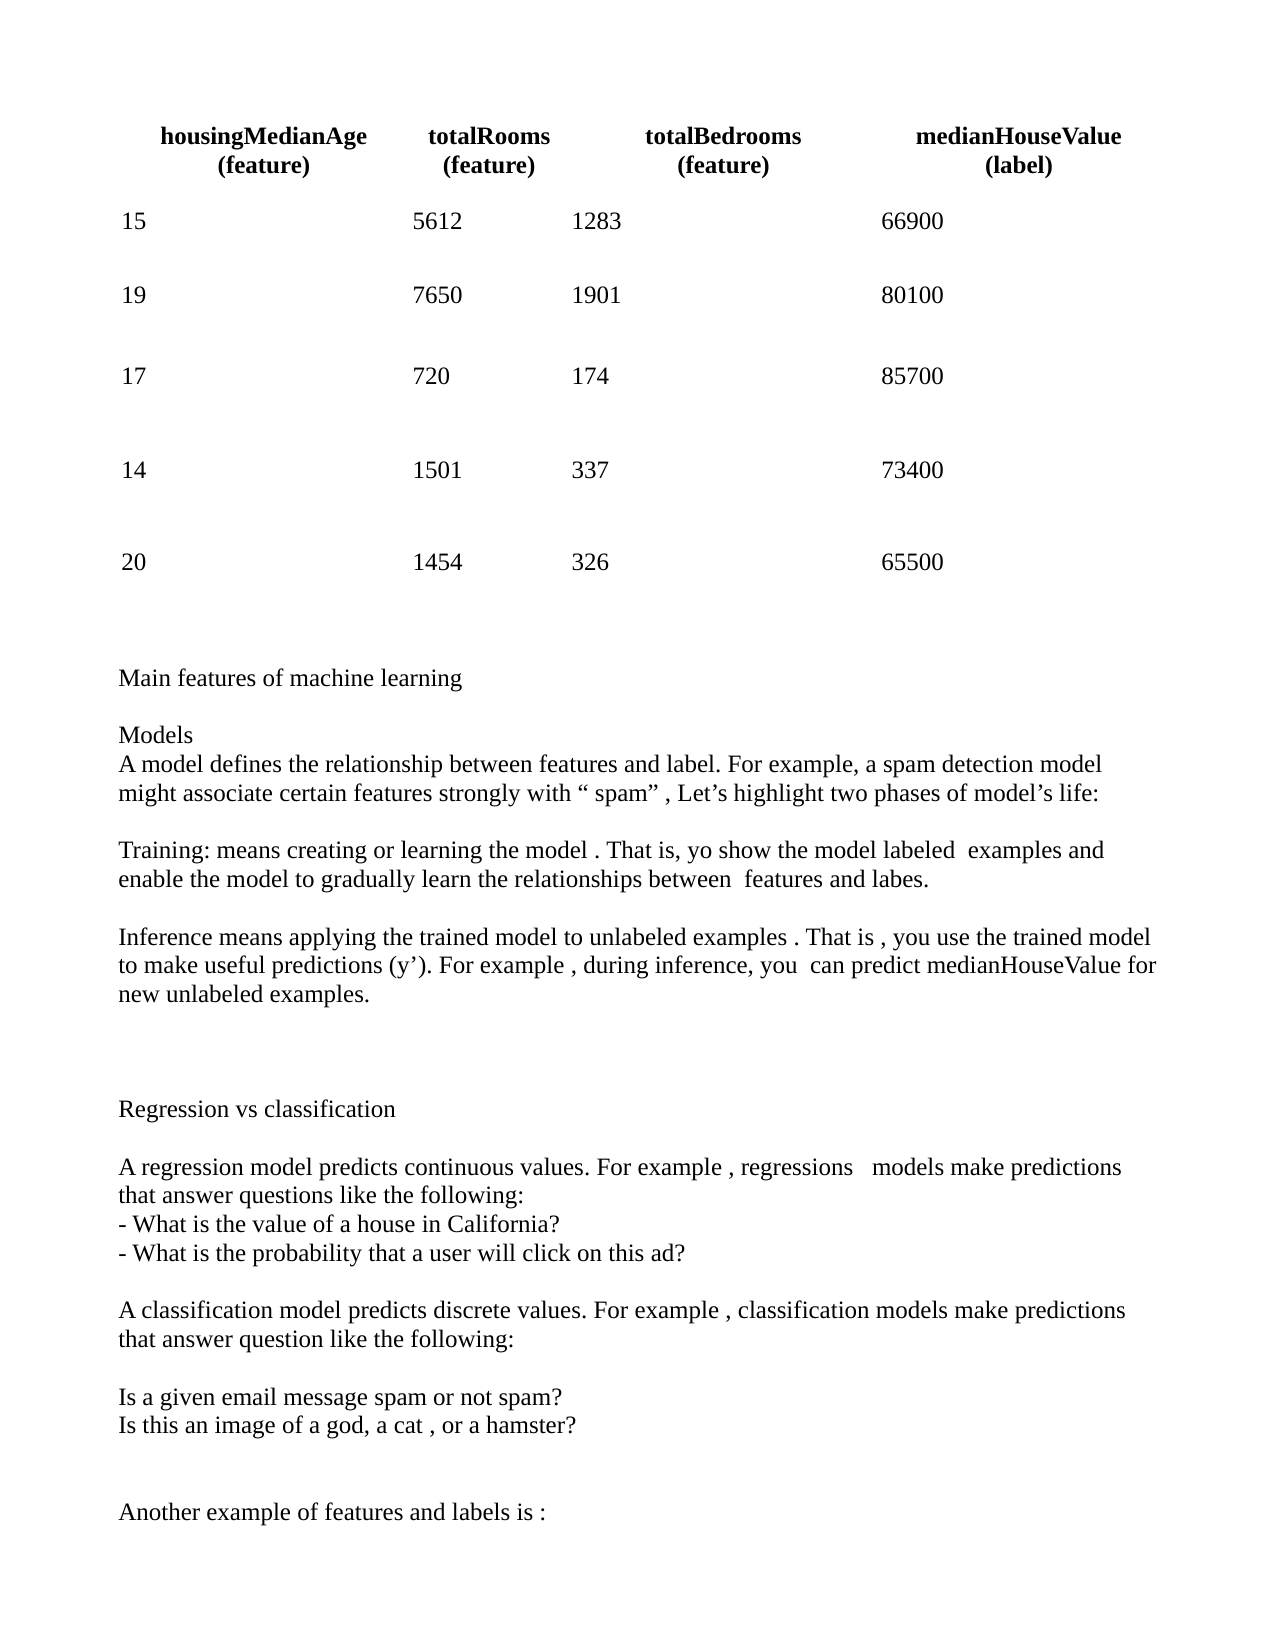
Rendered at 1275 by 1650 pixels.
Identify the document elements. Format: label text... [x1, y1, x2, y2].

text Models [118, 720, 1157, 749]
table_header totalRooms (feature) [409, 118, 568, 181]
table_cell 20 [118, 518, 409, 605]
text Another example of features and labels is : [118, 1497, 1157, 1525]
table_cell 85700 [878, 330, 1159, 422]
table_cell 7650 [409, 259, 568, 330]
table_header housingMedianAge (feature) [118, 118, 409, 181]
table_cell 66900 [878, 181, 1159, 259]
table_cell 5612 [409, 181, 568, 259]
table_cell 1501 [409, 422, 568, 518]
table_cell 326 [569, 518, 878, 605]
text Training: means creating or learning the model . That is, yo show the model labeled examples and enable the model to gradually learn the relationships between features and labes. [118, 835, 1157, 893]
table_cell 1901 [569, 259, 878, 330]
text - What is the probability that a user will click on this ad? [118, 1238, 1157, 1267]
table_cell 19 [118, 259, 409, 330]
table_cell 174 [569, 330, 878, 422]
text - What is the value of a house in California? [118, 1209, 1157, 1238]
text Inference means applying the trained model to unlabeled examples . That is , you use the trained model to make useful predictions (y’). For example , during inference, you can predict medianHouseValue for new unlabeled examples. [118, 922, 1157, 1008]
table_cell 720 [409, 330, 568, 422]
text Is a given email message spam or not spam? [118, 1382, 1157, 1410]
table_cell 65500 [878, 518, 1159, 605]
table_cell 15 [118, 181, 409, 259]
text A regression model predicts continuous values. For example , regressions models make predictions that answer questions like the following: [118, 1152, 1157, 1209]
text A model defines the relationship between features and label. For example, a spam detection model might associate certain features strongly with “ spam” , Let’s highlight two phases of model’s life: [118, 749, 1157, 807]
table_cell 80100 [878, 259, 1159, 330]
text Main features of machine learning [118, 663, 1157, 692]
table_header medianHouseValue (label) [878, 118, 1159, 181]
table_cell 1283 [569, 181, 878, 259]
table_header totalBedrooms (feature) [569, 118, 878, 181]
table_cell 73400 [878, 422, 1159, 518]
table_cell 17 [118, 330, 409, 422]
table_cell 337 [569, 422, 878, 518]
table_cell 14 [118, 422, 409, 518]
text Regression vs classification [118, 1094, 1157, 1123]
text Is this an image of a god, a cat , or a hamster? [118, 1410, 1157, 1439]
text A classification model predicts discrete values. For example , classification models make predictions that answer question like the following: [118, 1295, 1157, 1353]
table_cell 1454 [409, 518, 568, 605]
